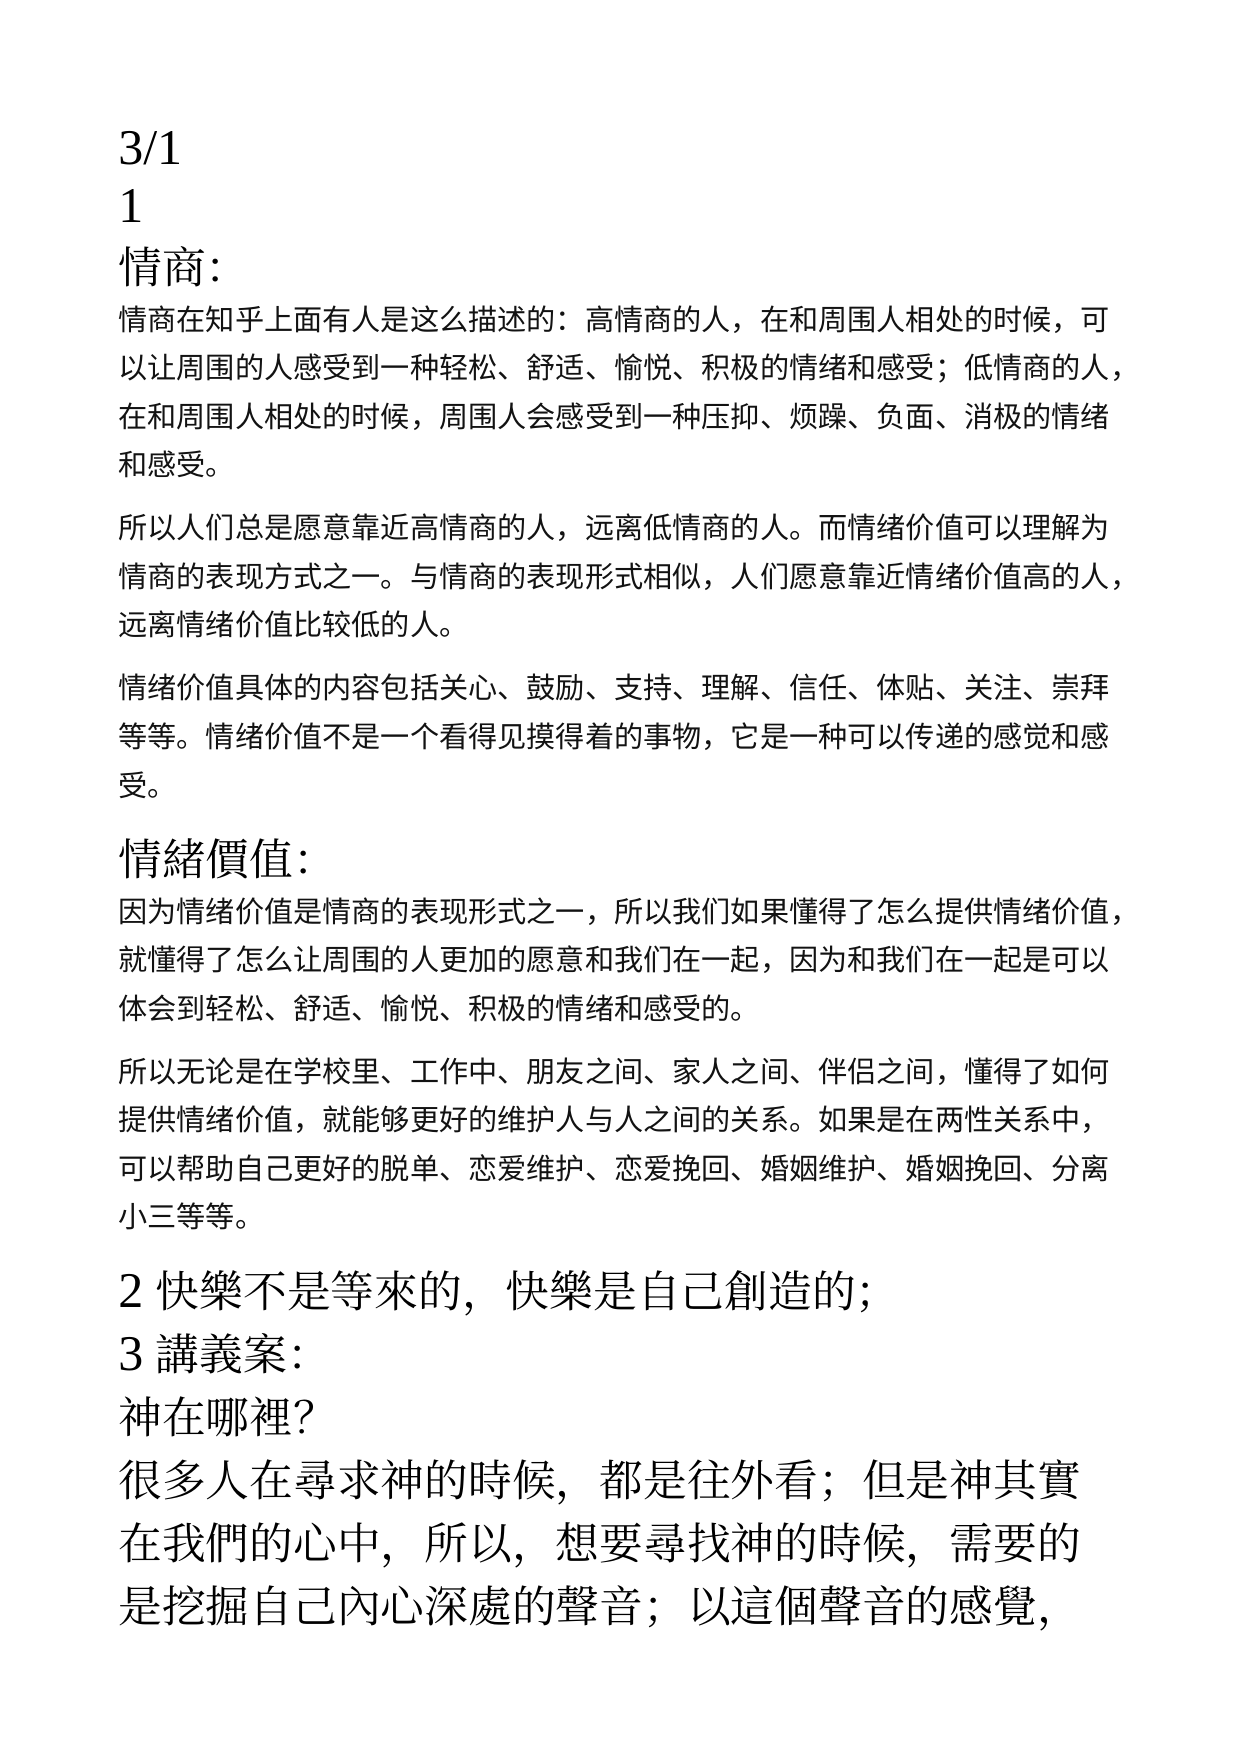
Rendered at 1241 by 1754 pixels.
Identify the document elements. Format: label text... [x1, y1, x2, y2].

text 很多人在尋求神的時候，都是往外看；但是神其實在我們的心中，所以，想要尋找神的時候，需要的是挖掘自己內心深處的聲音；以這個聲音的感覺， [118, 1446, 1122, 1634]
text 因为情绪价值是情商的表现形式之一，所以我们如果懂得了怎么提供情绪价值，就懂得了怎么让周围的人更加的愿意和我们在一起，因为和我们在一起是可以体会到轻松、舒适、愉悦、积极的情绪和感受的。 [118, 888, 1122, 1027]
text 情商： [118, 233, 1122, 296]
text 2 快樂不是等來的，快樂是自己創造的； [118, 1257, 1122, 1320]
text 3 講義案： [118, 1320, 1122, 1383]
text 情緒價值： [118, 825, 1122, 888]
text 神在哪裡？ [118, 1383, 1122, 1446]
text 1 [118, 176, 1122, 233]
text 所以无论是在学校里、工作中、朋友之间、家人之间、伴侣之间，懂得了如何提供情绪价值，就能够更好的维护人与人之间的关系。如果是在两性关系中，可以帮助自己更好的脱单、恋爱维护、恋爱挽回、婚姻维护、婚姻挽回、分离小三等等。 [118, 1048, 1122, 1236]
text 情商在知乎上面有人是这么描述的：高情商的人，在和周围人相处的时候，可以让周围的人感受到一种轻松、舒适、愉悦、积极的情绪和感受；低情商的人，在和周围人相处的时候，周围人会感受到一种压抑、烦躁、负面、消极的情绪和感受。 [118, 296, 1122, 484]
text 所以人们总是愿意靠近高情商的人，远离低情商的人。而情绪价值可以理解为情商的表现方式之一。与情商的表现形式相似，人们愿意靠近情绪价值高的人，远离情绪价值比较低的人。 [118, 505, 1122, 644]
text 3/1 [118, 118, 1122, 176]
text 情绪价值具体的内容包括关心、鼓励、支持、理解、信任、体贴、关注、崇拜等等。情绪价值不是一个看得见摸得着的事物，它是一种可以传递的感觉和感受。 [118, 665, 1122, 804]
